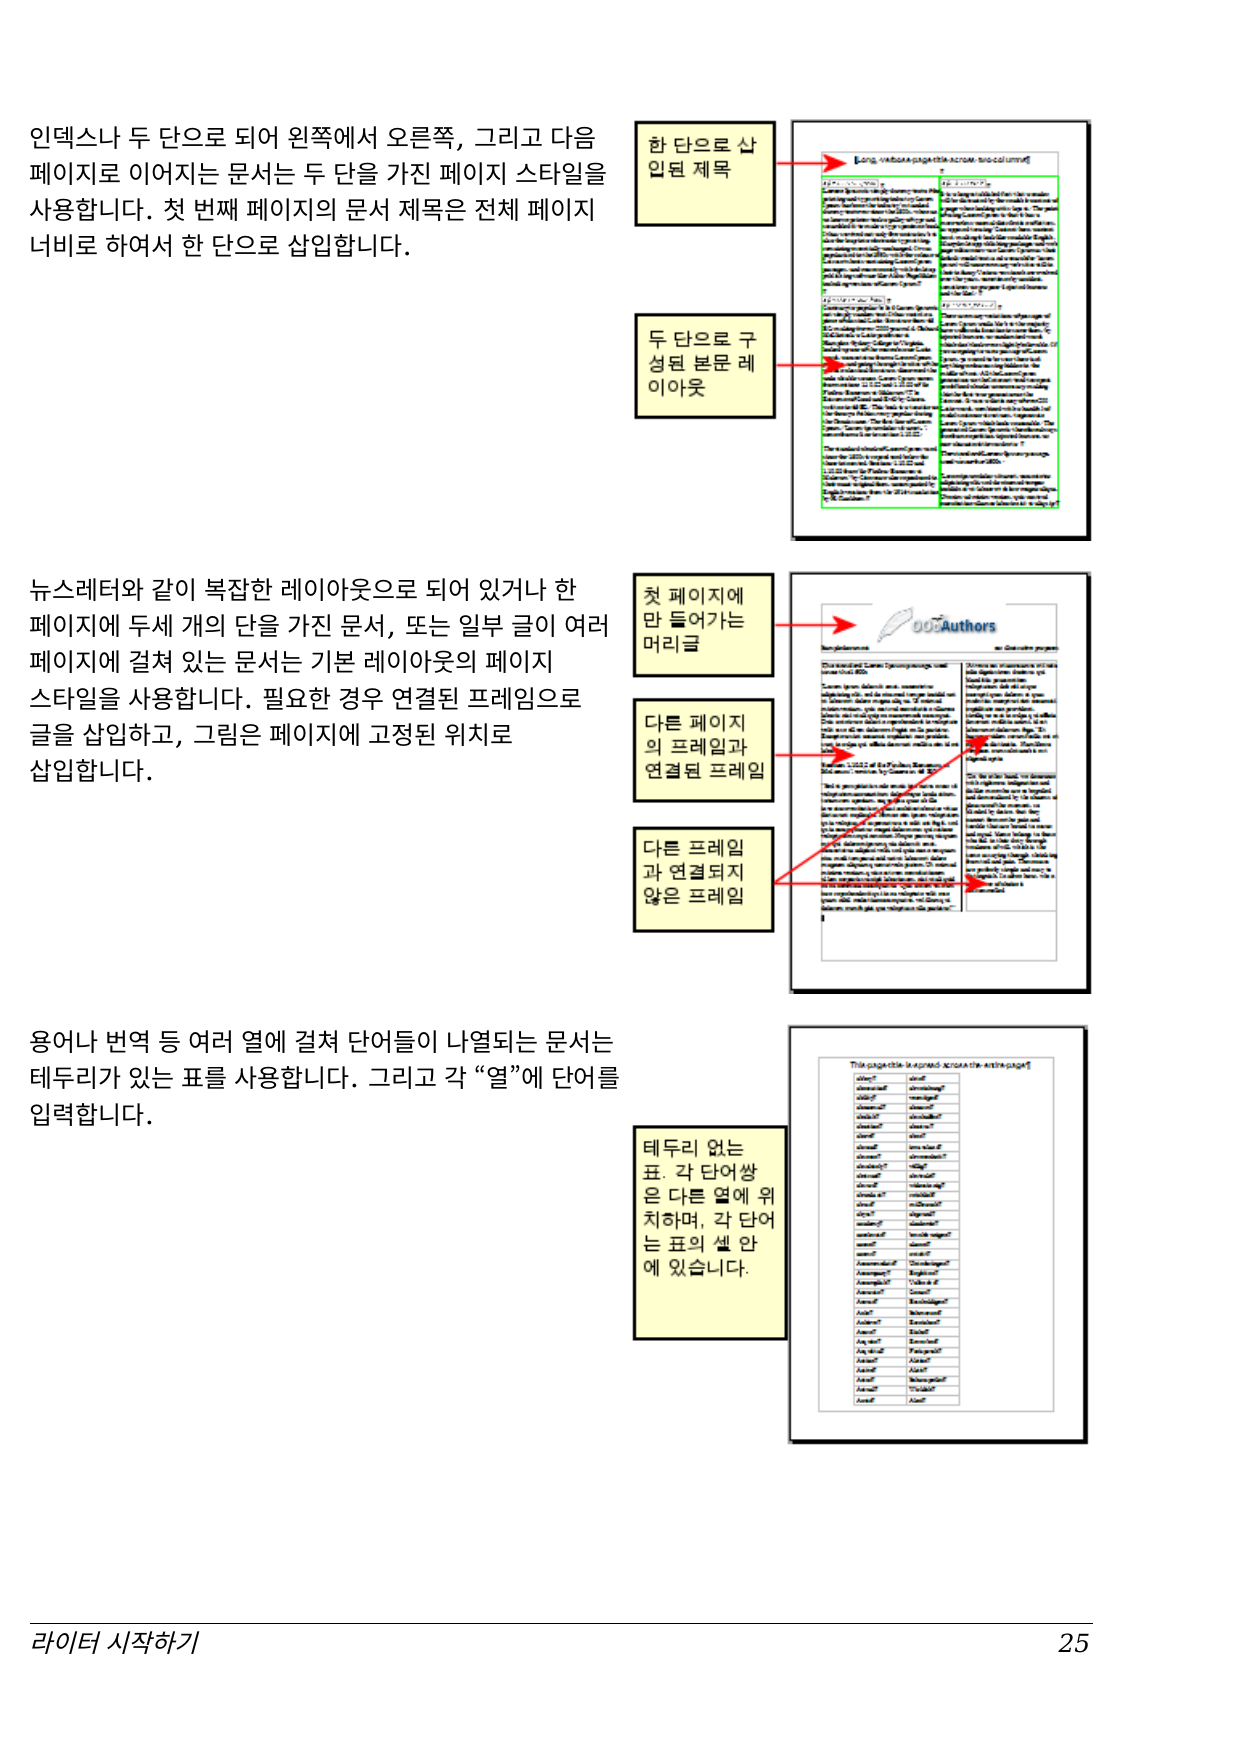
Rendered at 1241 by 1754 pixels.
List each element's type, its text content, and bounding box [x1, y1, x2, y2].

picture [630, 118, 1092, 541]
table_cell [631, 541, 1092, 570]
table_cell 용어나 번역 등 여러 열에 걸쳐 단어들이 나열되는 문서는 테두리가 있는 표를 사용합니다. 그리고 각 “열”에 단어를 입력합니다. [30, 1023, 631, 1475]
picture [630, 570, 1092, 994]
table_cell 인덱스나 두 단으로 되어 왼쪽에서 오른쪽, 그리고 다음 페이지로 이어지는 문서는 두 단을 가진 페이지 스타일을 사용합니다. 첫 번째 페이지의 문서 제목은 전체 페이지 너비로 하여서 한 단으로 삽입합니다. [30, 118, 631, 570]
table_cell 뉴스레터와 같이 복잡한 레이아웃으로 되어 있거나 한 페이지에 두세 개의 단을 가진 문서, 또는 일부 글이 여러 페이지에 걸쳐 있는 문서는 기본 레이아웃의 페이지 스타일을 사용합니다. 필요한 경우 연결된 프레임으로 글을 삽입하고, 그림은 페이지에 고정된 위치로 삽입합니다. [30, 570, 631, 1023]
table_cell [631, 1446, 1092, 1475]
table_cell [631, 994, 1092, 1022]
picture [630, 1022, 1092, 1446]
